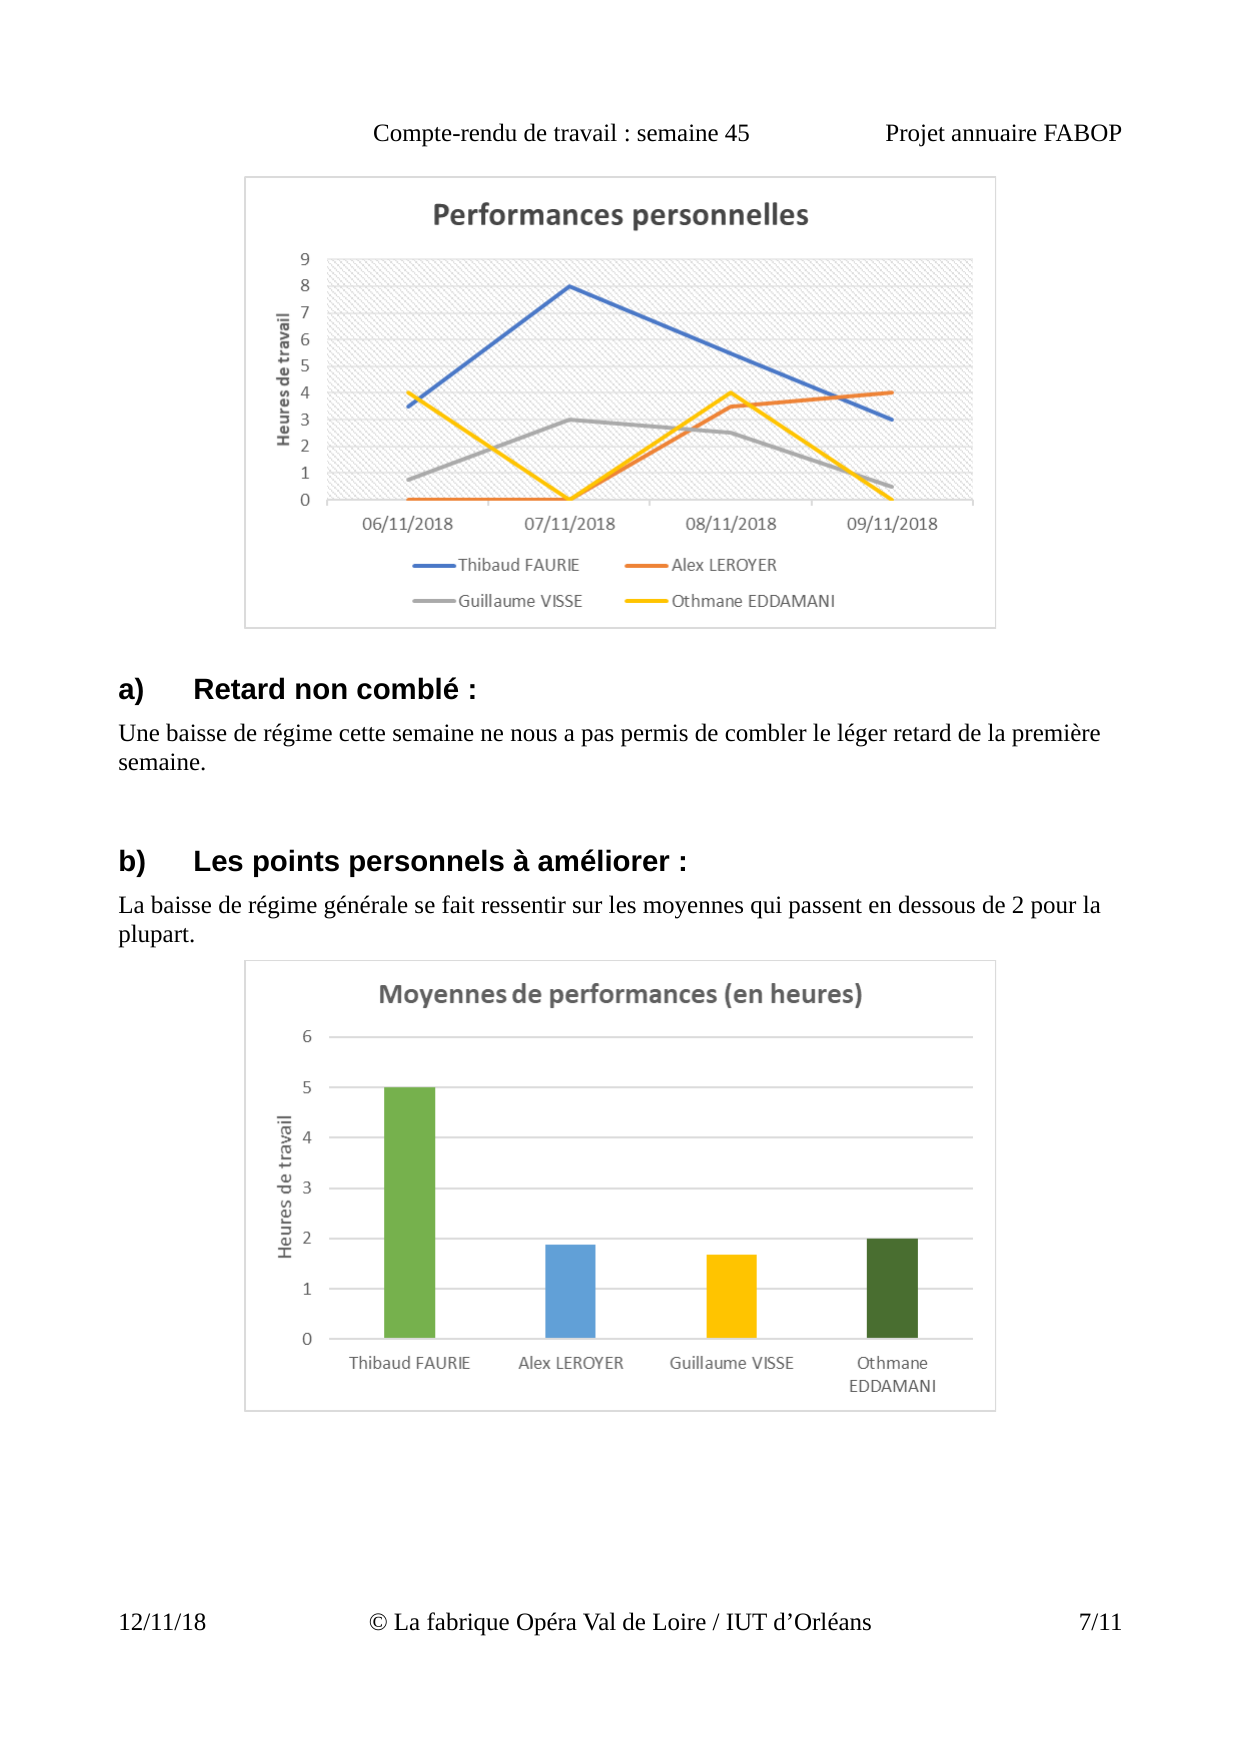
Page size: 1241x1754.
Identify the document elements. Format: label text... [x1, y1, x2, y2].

text Une baisse de régime cette semaine ne nous a pas permis de combler le léger retard de la première semaine. [118, 718, 1122, 775]
picture [244, 960, 997, 1412]
subtitle Les points personnels à améliorer : [118, 844, 1122, 877]
picture [244, 176, 997, 629]
text La baisse de régime générale se fait ressentir sur les moyennes qui passent en dessous de 2 pour la plupart. [118, 890, 1122, 947]
subtitle Retard non comblé : [118, 672, 1122, 705]
